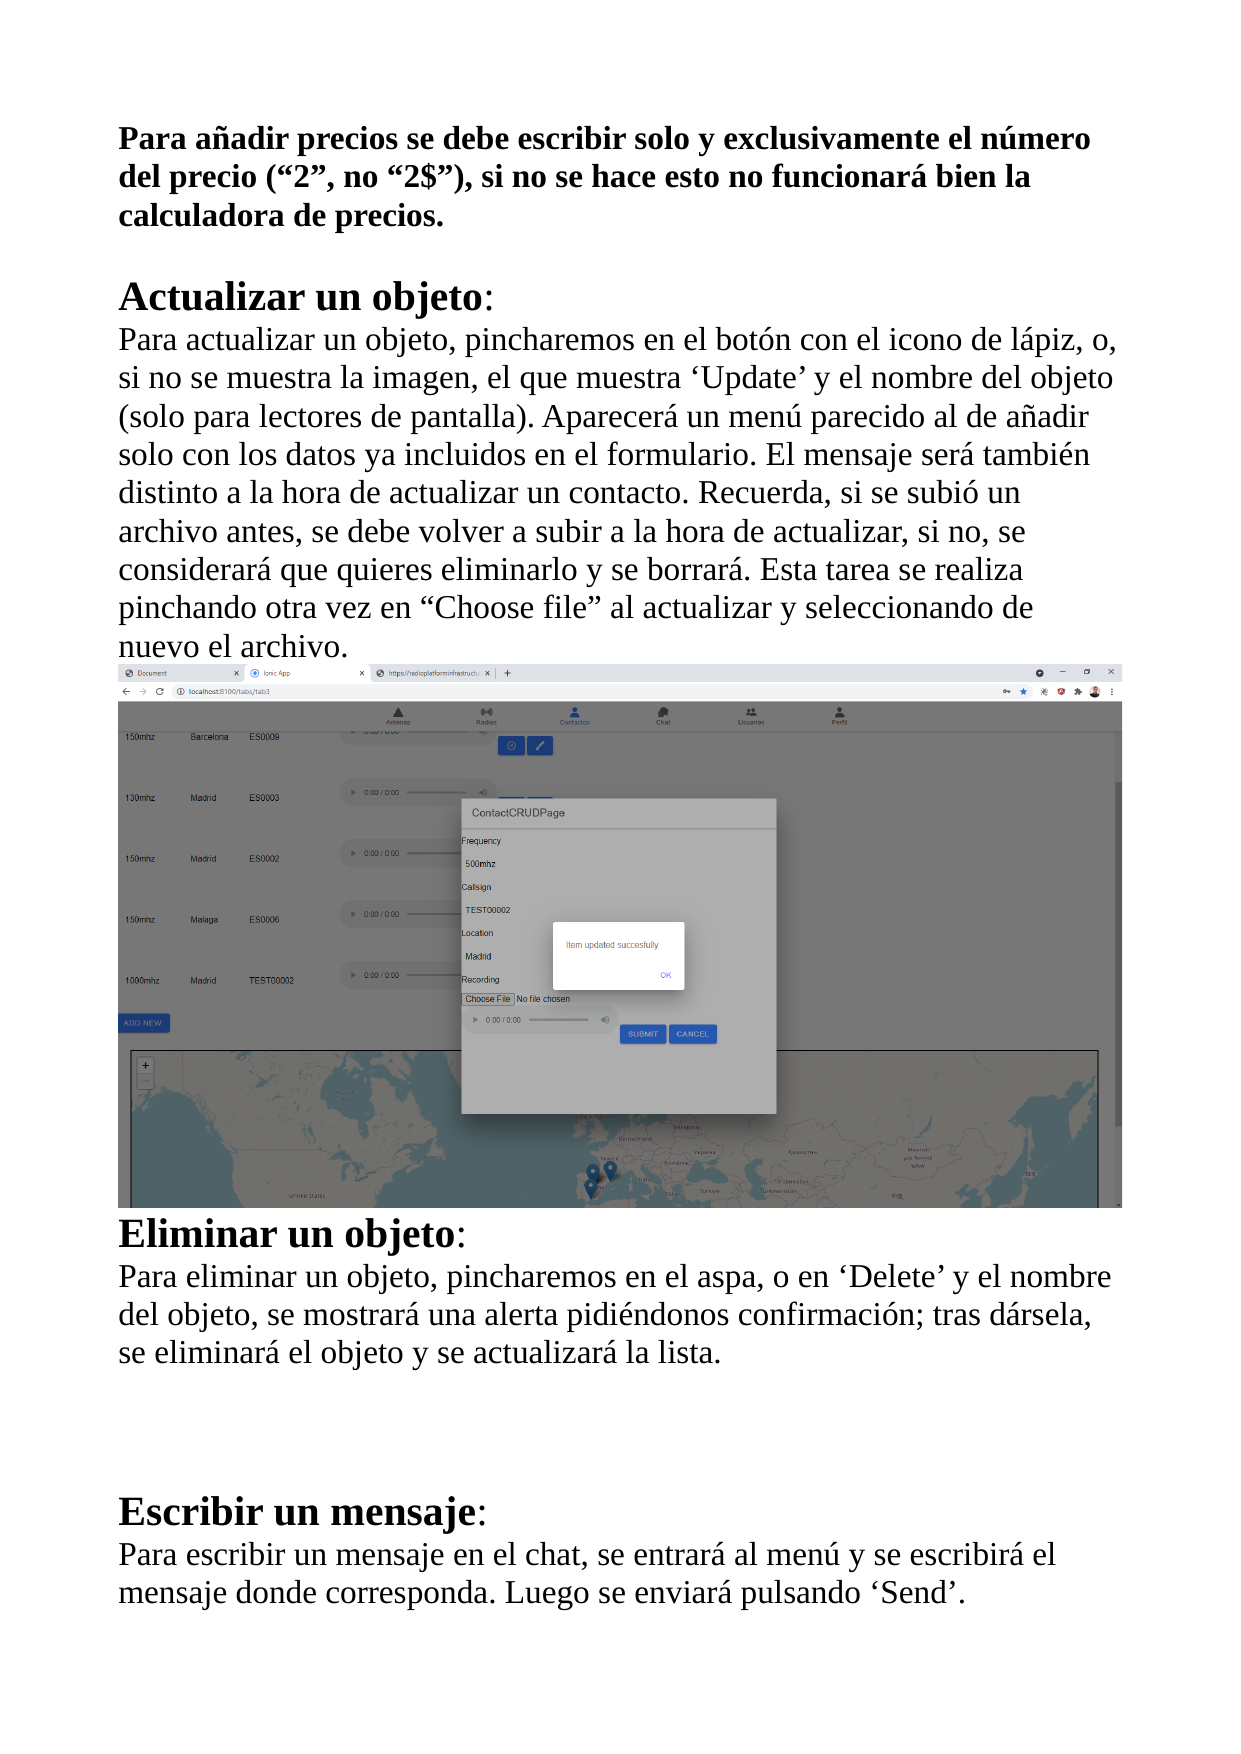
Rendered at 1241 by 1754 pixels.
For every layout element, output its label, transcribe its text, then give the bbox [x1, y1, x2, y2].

text Actualizar un objeto: [118, 271, 1122, 319]
text Para eliminar un objeto, pincharemos en el aspa, o en ‘Delete’ y el nombre del objeto, se mostrará una alerta pidiéndonos confirmación; tras dársela, se eliminará el objeto y se actualizará la lista. [118, 1256, 1122, 1371]
text Para actualizar un objeto, pincharemos en el botón con el icono de lápiz, o, si no se muestra la imagen, el que muestra ‘Update’ y el nombre del objeto (solo para lectores de pantalla). Aparecerá un menú parecido al de añadir solo con los datos ya incluidos en el formulario. El mensaje será también distinto a la hora de actualizar un contacto. Recuerda, si se subió un archivo antes, se debe volver a subir a la hora de actualizar, si no, se considerará que quieres eliminarlo y se borrará. Esta tarea se realiza pinchando otra vez en “Choose file” al actualizar y seleccionando de nuevo el archivo. [118, 319, 1122, 664]
text Escribir un mensaje: [118, 1486, 1122, 1534]
text Eliminar un objeto: [118, 1208, 1122, 1256]
picture [118, 664, 1123, 1208]
text Para escribir un mensaje en el chat, se entrará al menú y se escribirá el mensaje donde corresponda. Luego se enviará pulsando ‘Send’. [118, 1534, 1122, 1611]
text Para añadir precios se debe escribir solo y exclusivamente el número del precio (“2”, no “2$”), si no se hace esto no funcionará bien la calculadora de precios. [118, 118, 1122, 233]
